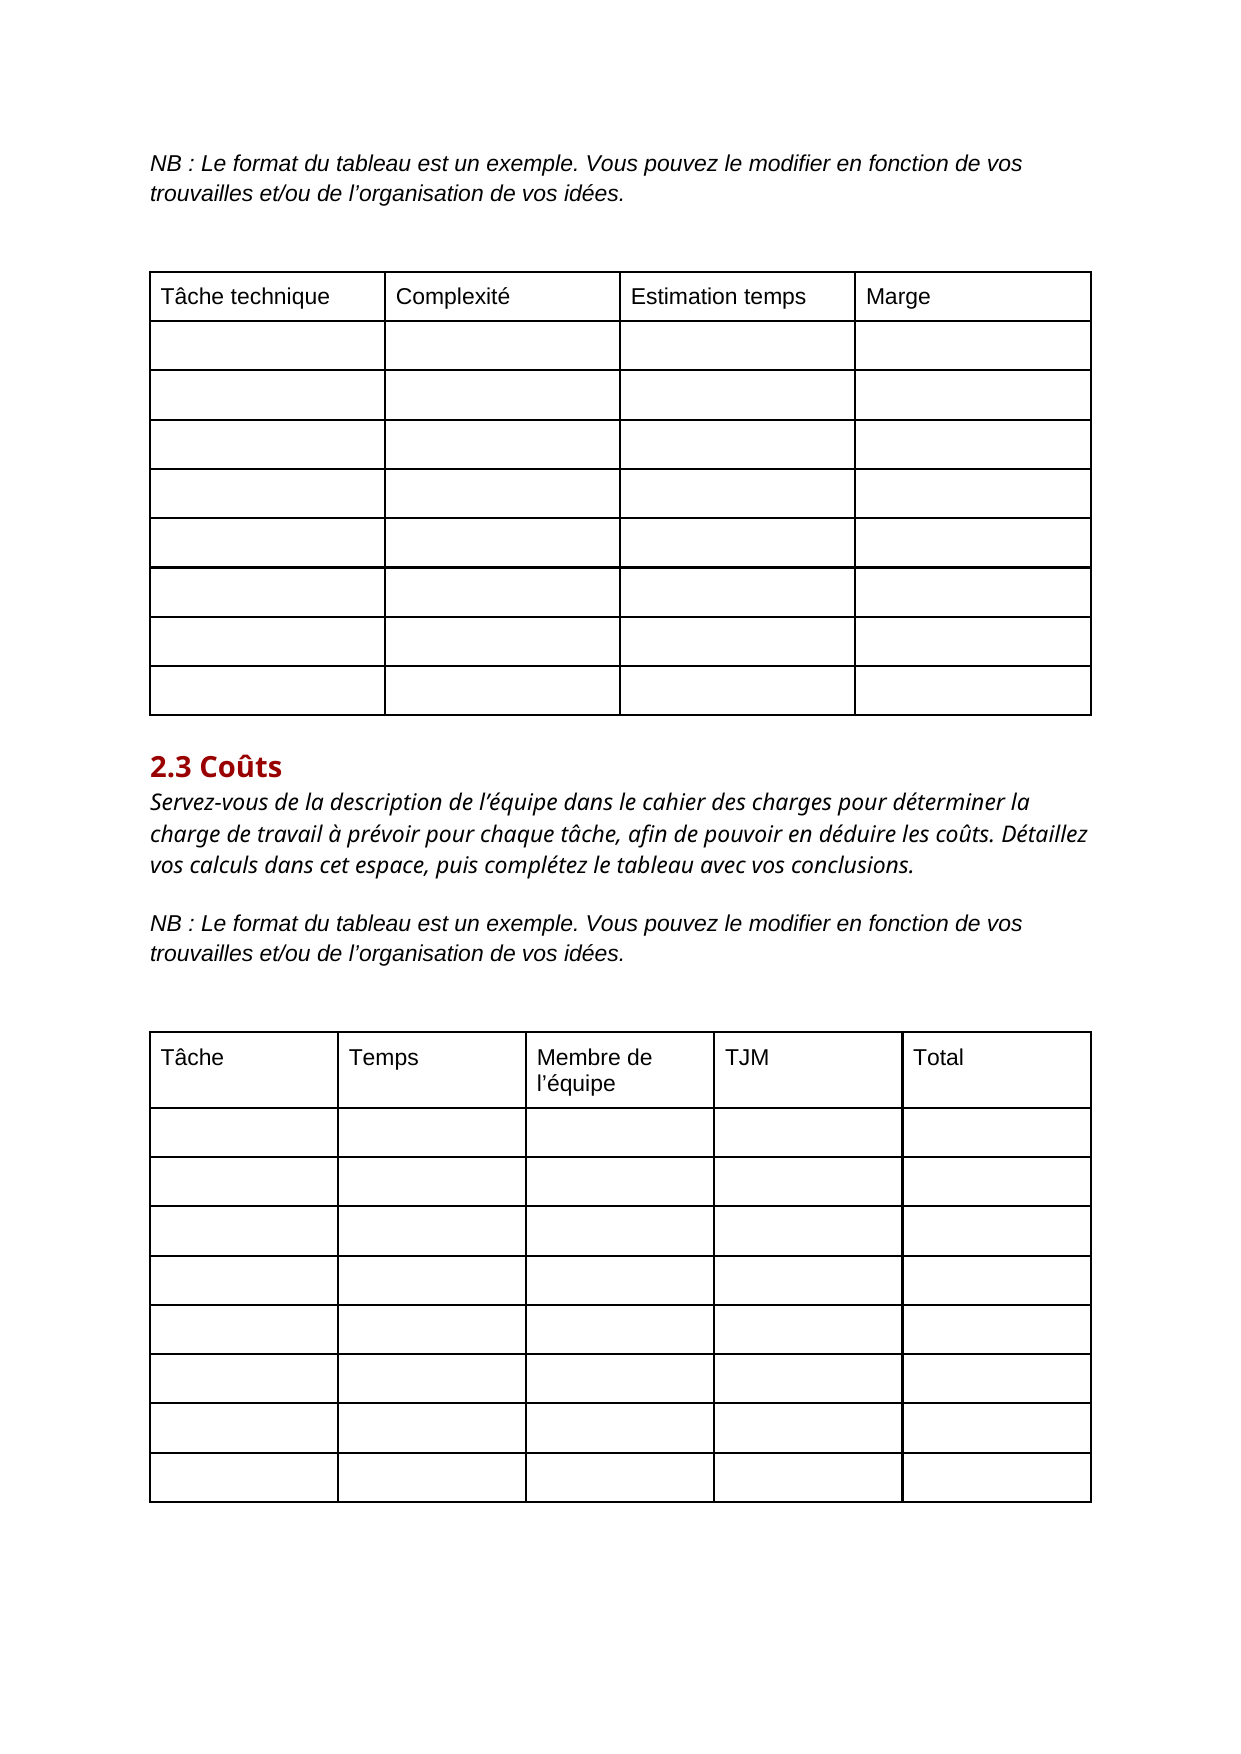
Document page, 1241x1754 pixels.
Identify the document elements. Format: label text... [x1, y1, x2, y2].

table_cell [904, 1404, 1090, 1452]
table_cell [151, 1207, 337, 1254]
table_header Marge [856, 273, 1090, 320]
table_cell [904, 1306, 1090, 1353]
table_cell [621, 322, 854, 369]
table_cell [151, 421, 384, 468]
table_cell [339, 1257, 525, 1304]
table_cell [621, 470, 854, 517]
table_cell [339, 1158, 525, 1205]
table_cell [904, 1207, 1090, 1254]
table_cell [151, 569, 384, 616]
table_cell [856, 667, 1090, 714]
table_cell [527, 1355, 713, 1402]
text NB : Le format du tableau est un exemple. Vous pouvez le modifier en fonction de vos trouvailles et/ou de l’organisation de vos idées. [150, 910, 1090, 967]
table_cell [856, 618, 1090, 665]
table_cell [856, 470, 1090, 517]
table_cell [715, 1355, 901, 1402]
table_cell [904, 1257, 1090, 1304]
table_cell [151, 1454, 337, 1501]
table_cell [151, 519, 384, 566]
table_cell [715, 1109, 901, 1156]
table_cell [386, 470, 619, 517]
table_cell [151, 1257, 337, 1304]
table_header Tâche technique [151, 273, 384, 320]
table_cell [621, 519, 854, 566]
table_cell [151, 667, 384, 714]
table_cell [715, 1454, 901, 1501]
table_cell [527, 1404, 713, 1452]
table_cell [856, 519, 1090, 566]
table_cell [856, 371, 1090, 419]
table_cell [339, 1454, 525, 1501]
table_cell [339, 1109, 525, 1156]
table_header Temps [339, 1033, 525, 1107]
table_cell [904, 1355, 1090, 1402]
table_cell [151, 371, 384, 419]
table_cell [856, 322, 1090, 369]
table_cell [715, 1404, 901, 1452]
table_cell [856, 421, 1090, 468]
table_cell [386, 371, 619, 419]
table_cell [151, 322, 384, 369]
table_header Total [904, 1033, 1090, 1107]
table_cell [621, 569, 854, 616]
table_cell [339, 1207, 525, 1254]
table_cell [386, 519, 619, 566]
table_cell [339, 1306, 525, 1353]
table_cell [715, 1306, 901, 1353]
table_header Membre de l’équipe [527, 1033, 713, 1107]
table_cell [151, 1158, 337, 1205]
table_cell [715, 1207, 901, 1254]
table_cell [386, 322, 619, 369]
table_cell [386, 667, 619, 714]
table_cell [621, 618, 854, 665]
table_header Estimation temps [621, 273, 854, 320]
table_cell [527, 1454, 713, 1501]
table_cell [527, 1257, 713, 1304]
table_cell [856, 569, 1090, 616]
table_cell [621, 667, 854, 714]
table_cell [527, 1109, 713, 1156]
table_cell [151, 618, 384, 665]
table_cell [715, 1257, 901, 1304]
table_cell [386, 569, 619, 616]
table_cell [339, 1404, 525, 1452]
text Servez-vous de la description de l’équipe dans le cahier des charges pour déterminer la charge de travail à prévoir pour chaque tâche, afin de pouvoir en déduire les coûts. Détaillez vos calculs dans cet espace, puis complétez le tableau avec vos conclusions. [150, 786, 1090, 880]
table_cell [151, 1404, 337, 1452]
table_cell [151, 1109, 337, 1156]
table_cell [904, 1158, 1090, 1205]
subtitle 2.3 Coûts [150, 747, 1090, 786]
table_cell [715, 1158, 901, 1205]
table_cell [151, 470, 384, 517]
table_header TJM [715, 1033, 901, 1107]
table_cell [527, 1158, 713, 1205]
table_cell [904, 1454, 1090, 1501]
table_header Tâche [151, 1033, 337, 1107]
table_cell [339, 1355, 525, 1402]
table_cell [527, 1207, 713, 1254]
table_cell [386, 421, 619, 468]
table_cell [527, 1306, 713, 1353]
table_cell [904, 1109, 1090, 1156]
table_cell [621, 371, 854, 419]
table_cell [151, 1306, 337, 1353]
table_cell [151, 1355, 337, 1402]
table_header Complexité [386, 273, 619, 320]
text NB : Le format du tableau est un exemple. Vous pouvez le modifier en fonction de vos trouvailles et/ou de l’organisation de vos idées. [150, 150, 1090, 207]
table_cell [386, 618, 619, 665]
table_cell [621, 421, 854, 468]
